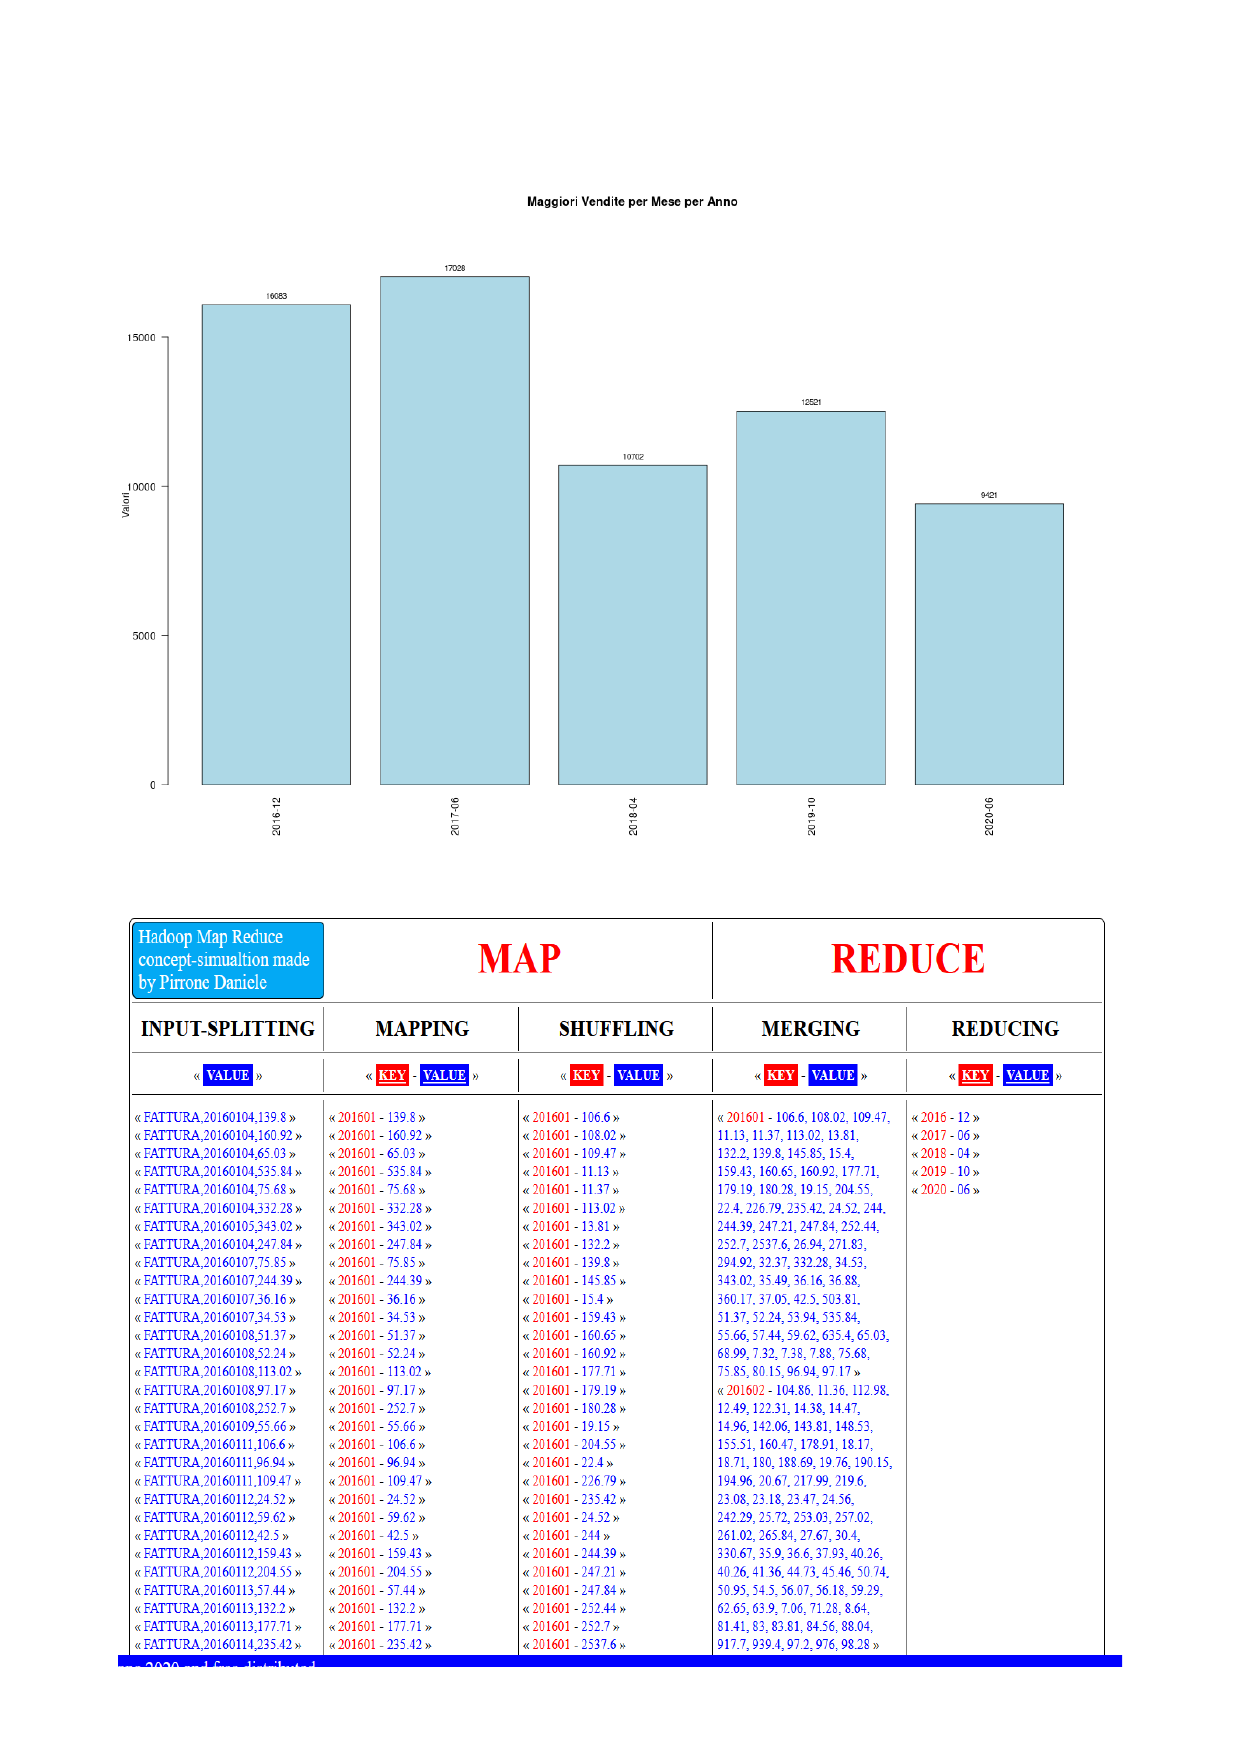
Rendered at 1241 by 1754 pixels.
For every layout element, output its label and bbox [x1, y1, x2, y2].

picture [118, 912, 1123, 1667]
picture [118, 176, 1123, 846]
